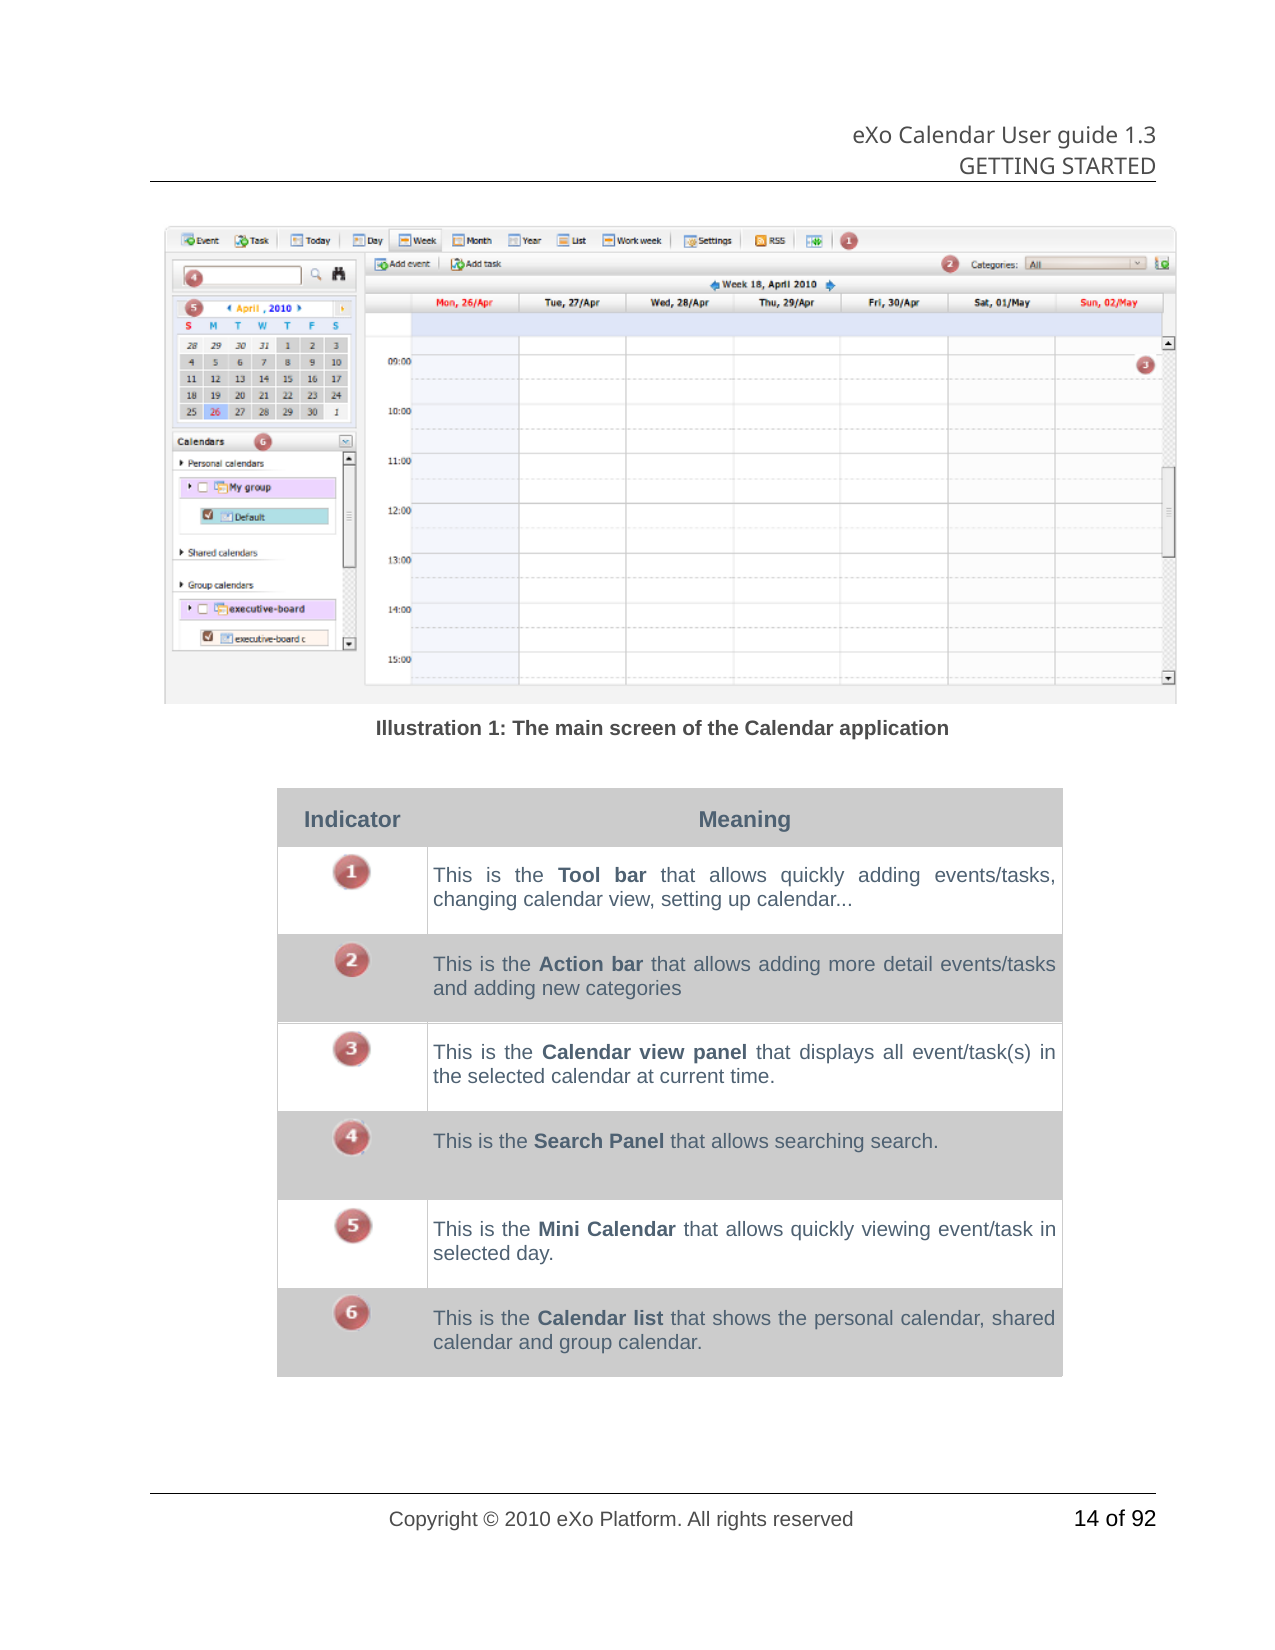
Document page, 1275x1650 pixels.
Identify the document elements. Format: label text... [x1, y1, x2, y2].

table_cell [278, 1294, 427, 1376]
table_cell [278, 1112, 427, 1199]
table_cell [278, 1289, 427, 1293]
table_cell This is the Search Panel that allows searching search. [428, 1112, 1062, 1199]
picture [331, 939, 373, 981]
table_header Indicator [278, 789, 427, 846]
table_header Meaning [428, 789, 1062, 846]
picture [331, 851, 373, 892]
picture [162, 222, 1178, 704]
table_cell This is the Calendar view panel that displays all event/task(s) in the selected calendar at current time. [428, 1024, 1062, 1111]
table_cell [278, 847, 427, 934]
table_cell [278, 935, 427, 1022]
picture [331, 1028, 373, 1069]
picture [331, 1116, 373, 1158]
table_cell This is the Mini Calendar that allows quickly viewing event/task in selected day. [428, 1200, 1062, 1288]
table_cell This is the Calendar list that shows the personal calendar, shared calendar and group calendar. [428, 1289, 1062, 1376]
picture [331, 1205, 373, 1246]
list Illustration 1: The main screen of the Calendar application [155, 234, 1170, 740]
table_cell This is the Tool bar that allows quickly adding events/tasks, changing calendar view, setting up calendar... [428, 847, 1062, 934]
table_cell This is the Action bar that allows adding more detail events/tasks and adding new categories [428, 935, 1062, 1022]
table_cell [278, 1200, 427, 1288]
picture [331, 1293, 373, 1335]
table_cell [278, 1024, 427, 1111]
